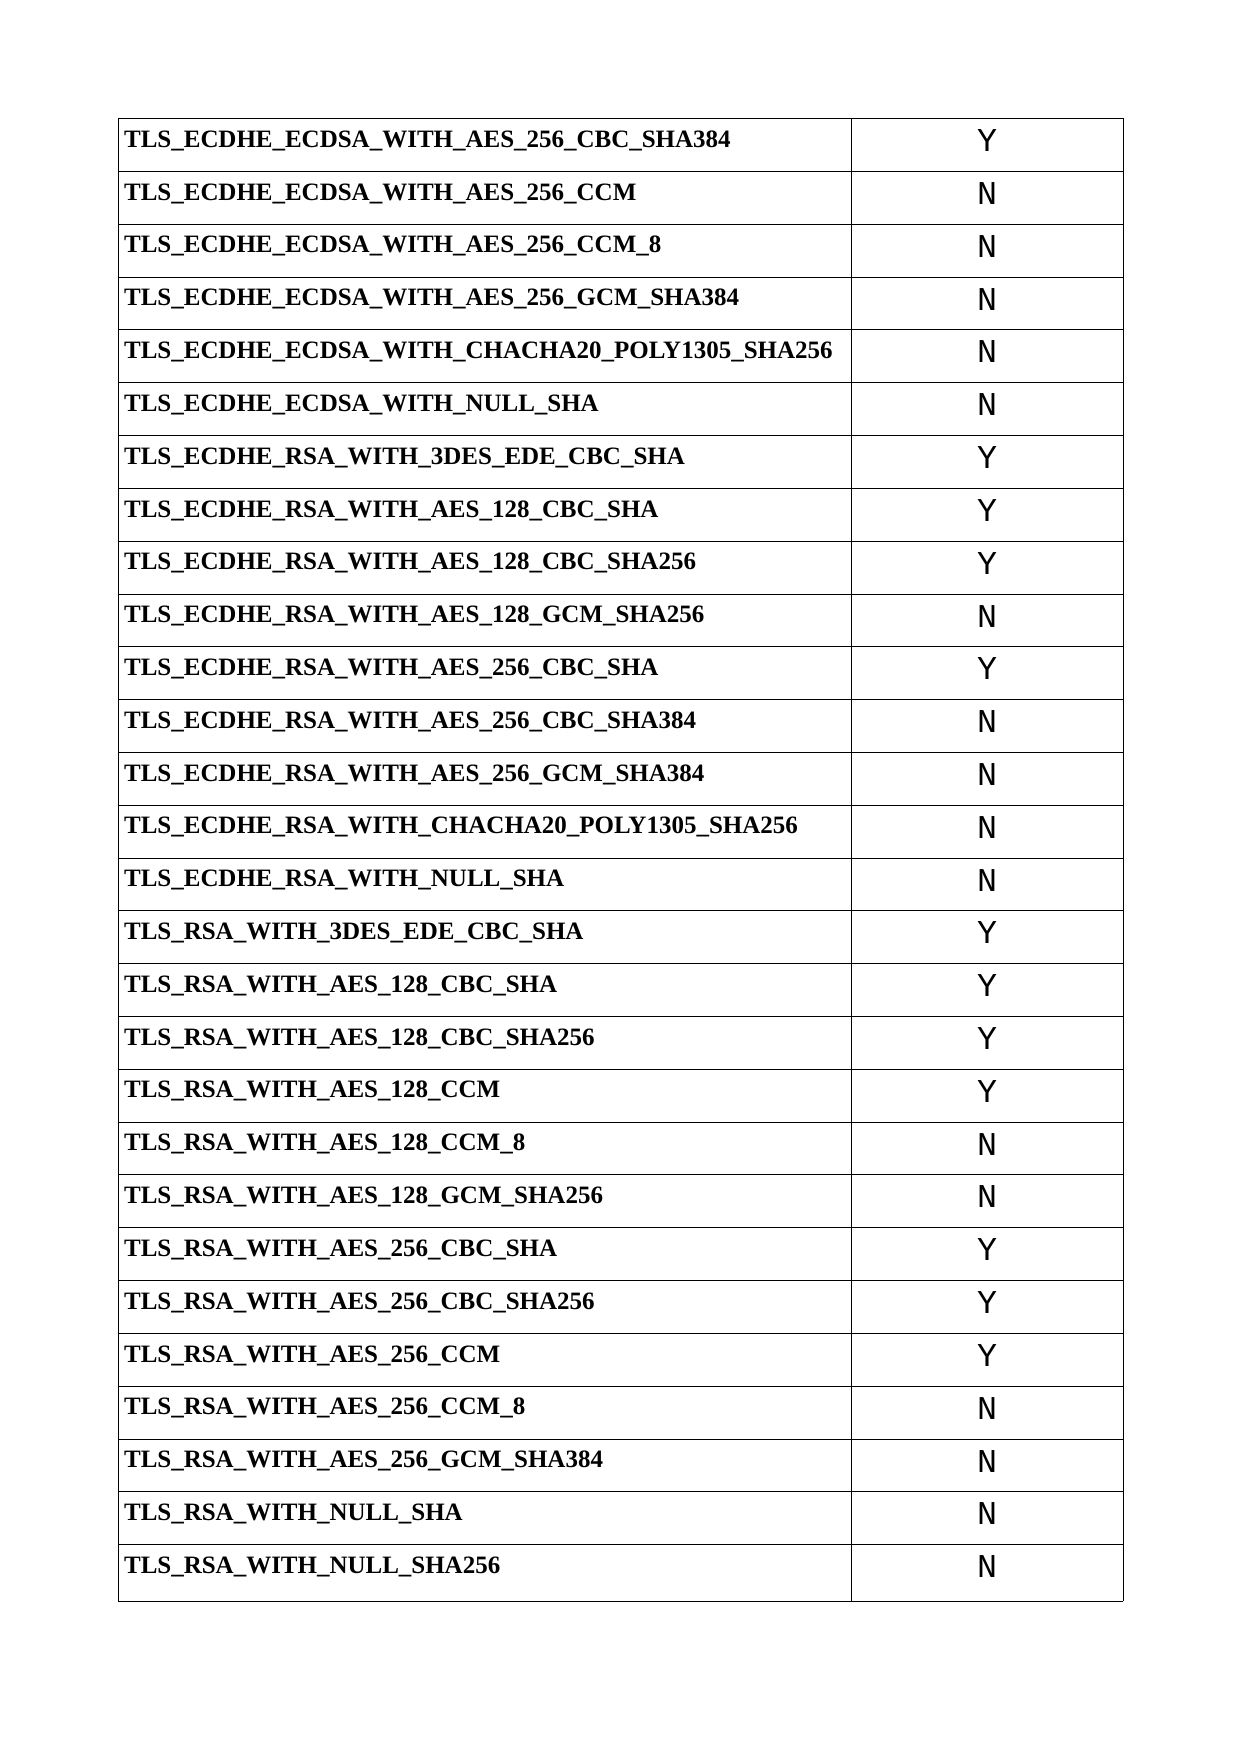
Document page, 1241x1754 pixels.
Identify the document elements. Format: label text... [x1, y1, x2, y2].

table_cell TLS_ECDHE_RSA_WITH_CHACHA20_POLY1305_SHA256 [119, 806, 851, 857]
table_cell TLS_RSA_WITH_3DES_EDE_CBC_SHA [119, 911, 851, 963]
table_cell Y [852, 489, 1123, 541]
table_cell N [852, 806, 1123, 857]
table_cell TLS_RSA_WITH_AES_128_CBC_SHA256 [119, 1017, 851, 1069]
table_cell TLS_ECDHE_ECDSA_WITH_AES_256_CBC_SHA384 [119, 119, 851, 171]
table_cell N [852, 595, 1123, 646]
table_cell TLS_ECDHE_RSA_WITH_AES_128_CBC_SHA [119, 489, 851, 541]
table_cell Y [852, 1228, 1123, 1280]
table_cell TLS_RSA_WITH_AES_256_CCM [119, 1334, 851, 1386]
table_cell N [852, 1175, 1123, 1227]
table_cell TLS_ECDHE_RSA_WITH_NULL_SHA [119, 859, 851, 910]
table_cell N [852, 330, 1123, 382]
table_cell TLS_RSA_WITH_NULL_SHA256 [119, 1545, 851, 1601]
table_cell TLS_ECDHE_ECDSA_WITH_CHACHA20_POLY1305_SHA256 [119, 330, 851, 382]
table_cell TLS_RSA_WITH_AES_128_GCM_SHA256 [119, 1175, 851, 1227]
table_cell Y [852, 542, 1123, 593]
table_cell N [852, 172, 1123, 224]
table_cell TLS_RSA_WITH_AES_256_CBC_SHA [119, 1228, 851, 1280]
table_cell TLS_ECDHE_RSA_WITH_AES_256_CBC_SHA [119, 647, 851, 699]
table_cell TLS_ECDHE_ECDSA_WITH_AES_256_CCM_8 [119, 225, 851, 277]
table_cell N [852, 383, 1123, 435]
table_cell N [852, 1387, 1123, 1438]
table_cell TLS_RSA_WITH_AES_128_CCM_8 [119, 1123, 851, 1174]
table_cell TLS_RSA_WITH_AES_128_CCM [119, 1070, 851, 1122]
table_cell N [852, 753, 1123, 805]
table_cell TLS_ECDHE_ECDSA_WITH_AES_256_GCM_SHA384 [119, 278, 851, 329]
table_cell TLS_ECDHE_RSA_WITH_AES_256_CBC_SHA384 [119, 700, 851, 752]
table_cell N [852, 859, 1123, 910]
table_cell N [852, 225, 1123, 277]
table_cell Y [852, 1334, 1123, 1386]
table_cell TLS_RSA_WITH_AES_256_CBC_SHA256 [119, 1281, 851, 1333]
table_cell N [852, 1545, 1123, 1601]
table_cell TLS_RSA_WITH_AES_128_CBC_SHA [119, 964, 851, 1016]
table_cell TLS_ECDHE_ECDSA_WITH_NULL_SHA [119, 383, 851, 435]
table_cell Y [852, 1017, 1123, 1069]
table_cell TLS_RSA_WITH_AES_256_CCM_8 [119, 1387, 851, 1438]
table_cell Y [852, 964, 1123, 1016]
table_cell Y [852, 436, 1123, 488]
table_cell TLS_ECDHE_ECDSA_WITH_AES_256_CCM [119, 172, 851, 224]
table_cell Y [852, 911, 1123, 963]
table_cell Y [852, 647, 1123, 699]
table_cell TLS_ECDHE_RSA_WITH_AES_128_GCM_SHA256 [119, 595, 851, 646]
table_cell TLS_RSA_WITH_AES_256_GCM_SHA384 [119, 1440, 851, 1491]
table_cell Y [852, 1281, 1123, 1333]
table_cell N [852, 278, 1123, 329]
table_cell N [852, 1123, 1123, 1174]
table_cell Y [852, 119, 1123, 171]
table_cell N [852, 700, 1123, 752]
table_cell TLS_RSA_WITH_NULL_SHA [119, 1492, 851, 1544]
table_cell TLS_ECDHE_RSA_WITH_AES_256_GCM_SHA384 [119, 753, 851, 805]
table_cell N [852, 1440, 1123, 1491]
table_cell Y [852, 1070, 1123, 1122]
table_cell TLS_ECDHE_RSA_WITH_AES_128_CBC_SHA256 [119, 542, 851, 593]
table_cell N [852, 1492, 1123, 1544]
table_cell TLS_ECDHE_RSA_WITH_3DES_EDE_CBC_SHA [119, 436, 851, 488]
